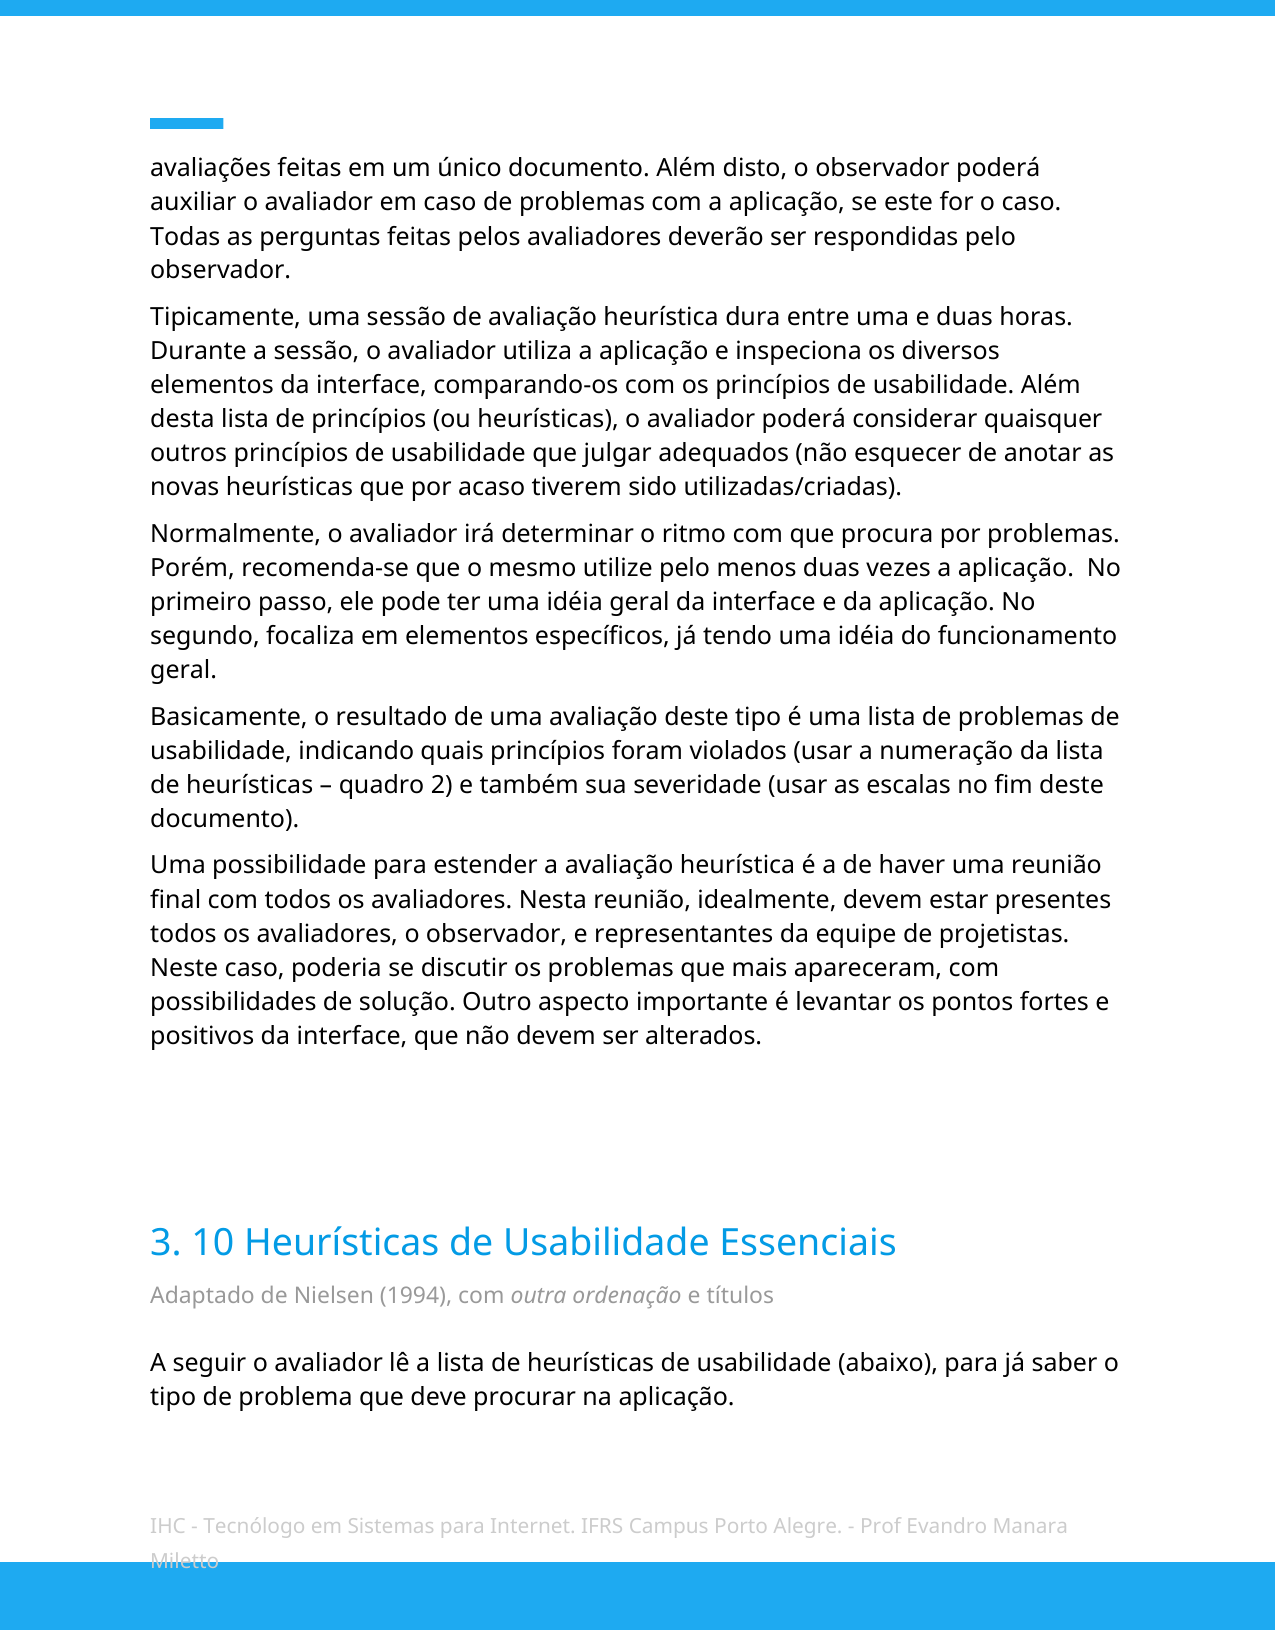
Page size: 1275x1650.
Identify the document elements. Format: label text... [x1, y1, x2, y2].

text Tipicamente, uma sessão de avaliação heurística dura entre uma e duas horas. Durante a sessão, o avaliador utiliza a aplicação e inspeciona os diversos elementos da interface, comparando-os com os princípios de usabilidade. Além desta lista de princípios (ou heurísticas), o avaliador poderá considerar quaisquer outros princípios de usabilidade que julgar adequados (não esquecer de anotar as novas heurísticas que por acaso tiverem sido utilizadas/criadas). [150, 299, 1125, 503]
text Basicamente, o resultado de uma avaliação deste tipo é uma lista de problemas de usabilidade, indicando quais princípios foram violados (usar a numeração da lista de heurísticas – quadro 2) e também sua severidade (usar as escalas no fim deste documento). [150, 698, 1125, 835]
text Uma possibilidade para estender a avaliação heurística é a de haver uma reunião final com todos os avaliadores. Nesta reunião, idealmente, devem estar presentes todos os avaliadores, o observador, e representantes da equipe de projetistas. Neste caso, poderia se discutir os problemas que mais apareceram, com possibilidades de solução. Outro aspecto importante é levantar os pontos fortes e positivos da interface, que não devem ser alterados. [150, 847, 1125, 1052]
picture [0, 0, 1275, 16]
text avaliações feitas em um único documento. Além disto, o observador poderá auxiliar o avaliador em caso de problemas com a aplicação, se este for o caso. Todas as perguntas feitas pelos avaliadores deverão ser respondidas pelo observador. [150, 150, 1125, 286]
text Adaptado de Nielsen (1994), com outra ordenação e títulos [150, 1279, 1125, 1310]
picture [0, 1562, 1275, 1630]
subtitle 3. 10 Heurísticas de Usabilidade Essenciais [150, 1215, 1125, 1266]
text A seguir o avaliador lê a lista de heurísticas de usabilidade (abaixo), para já saber o tipo de problema que deve procurar na aplicação. [150, 1344, 1125, 1412]
text Normalmente, o avaliador irá determinar o ritmo com que procura por problemas. Porém, recomenda-se que o mesmo utilize pelo menos duas vezes a aplicação. No primeiro passo, ele pode ter uma idéia geral da interface e da aplicação. No segundo, focaliza em elementos específicos, já tendo uma idéia do funcionamento geral. [150, 516, 1125, 686]
picture [150, 118, 224, 129]
